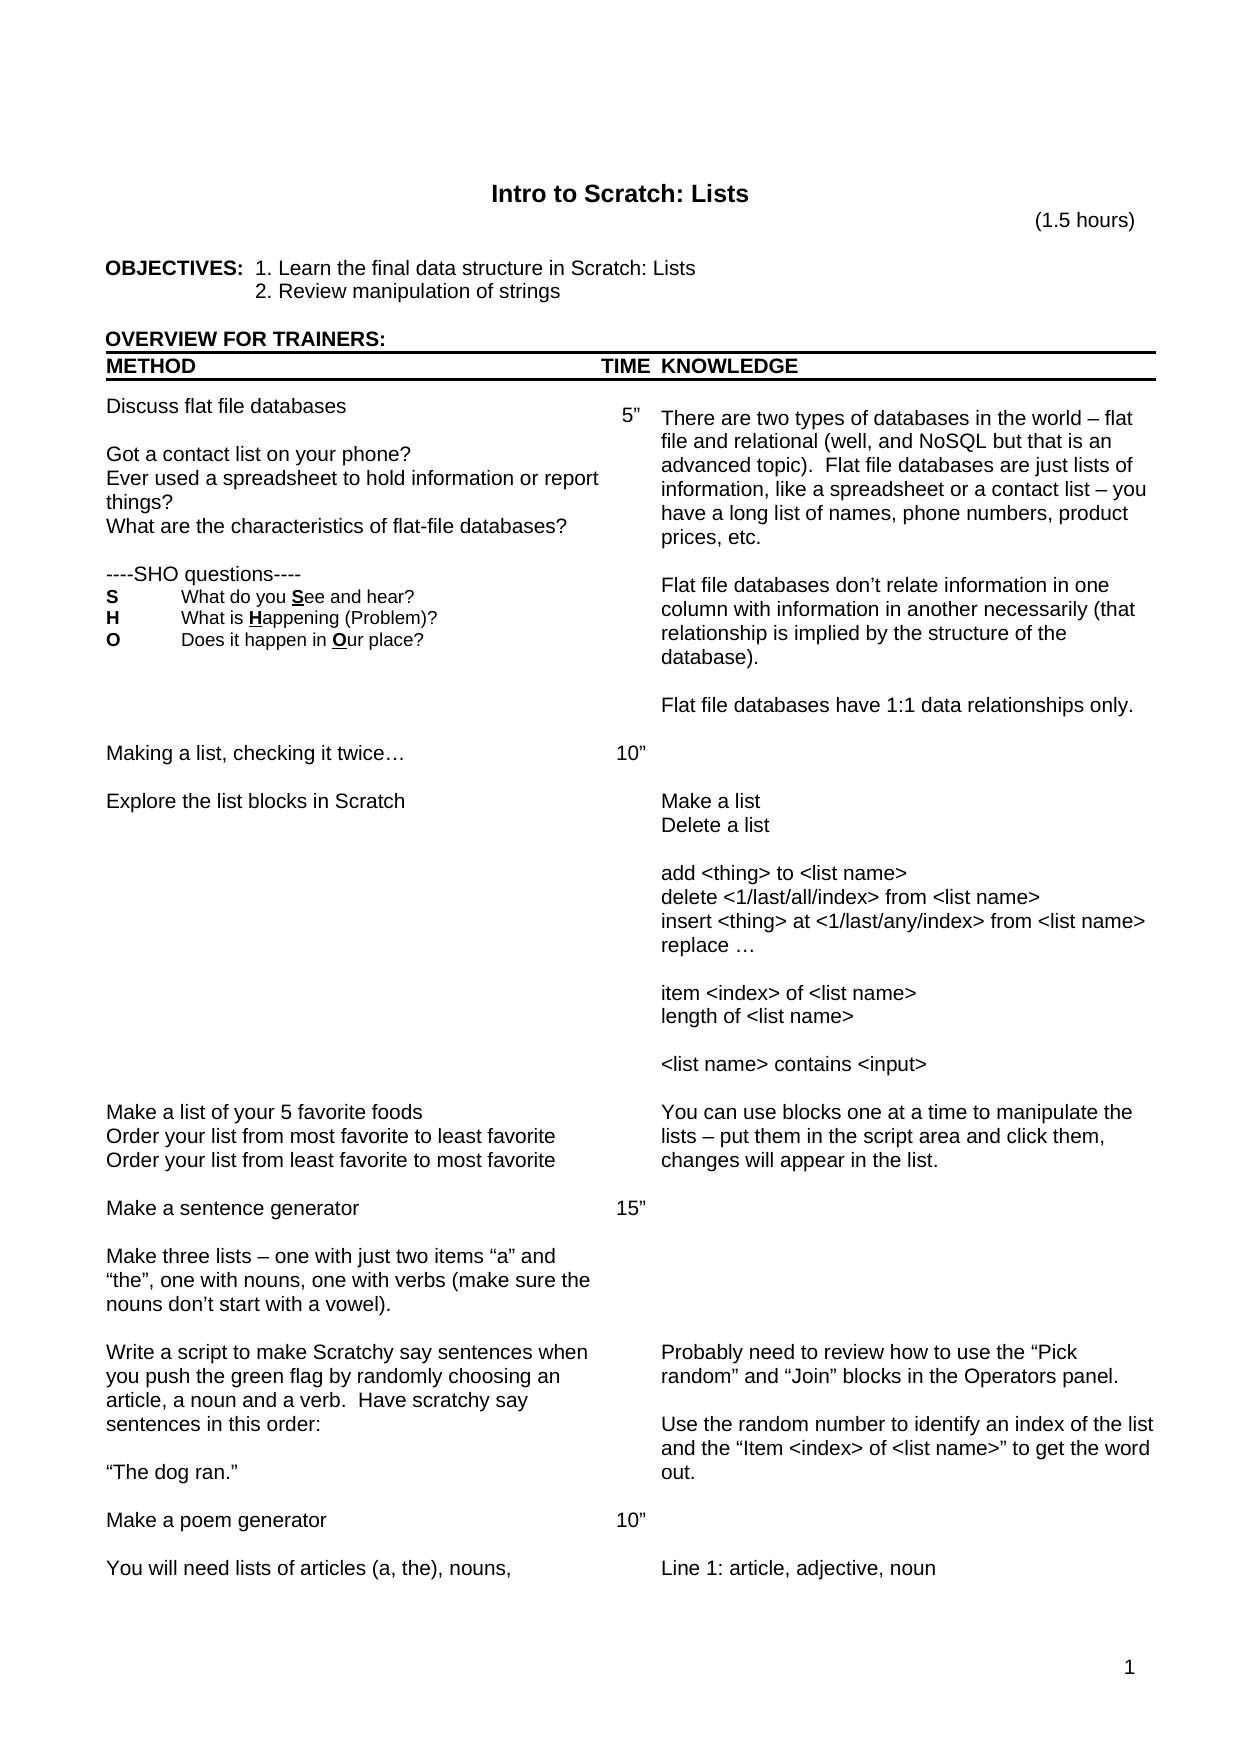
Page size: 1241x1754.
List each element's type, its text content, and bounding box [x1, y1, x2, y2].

table_header METHOD [106, 354, 601, 378]
text (1.5 hours) [105, 207, 1135, 231]
text OBJECTIVES: 1. Learn the final data structure in Scratch: Lists [105, 255, 1135, 279]
table_cell 10” [601, 1508, 661, 1579]
table_cell Make a poem generator You will need lists of articles (a, the), nouns, [106, 1508, 601, 1579]
table_cell Making a list, checking it twice… Explore the list blocks in Scratch Make a list of your 5 favorite foods Order your list from most favorite to least favorite Order your list from least favorite to most favorite [106, 741, 601, 1196]
table_cell There are two types of databases in the world – flat file and relational (well, and NoSQL but that is an advanced topic). Flat file databases are just lists of information, like a spreadsheet or a contact list – you have a long list of names, phone numbers, product prices, etc. Flat file databases don’t relate information in one column with information in another necessarily (that relationship is implied by the structure of the database). Flat file databases have 1:1 data relationships only. [661, 381, 1156, 741]
table_cell Discuss flat file databases Got a contact list on your phone? Ever used a spreadsheet to hold information or report things? What are the characteristics of flat-file databases? ----SHO questions---- S What do you See and hear? H What is Happening (Problem)? O Does it happen in Our place? [106, 381, 601, 741]
table_cell Probably need to review how to use the “Pick random” and “Join” blocks in the Operators panel. Use the random number to identify an index of the list and the “Item <index> of <list name>” to get the word out. [661, 1196, 1156, 1507]
table_cell Line 1: article, adjective, noun [661, 1508, 1156, 1579]
text 2. Review manipulation of strings [180, 279, 1135, 303]
table_cell 15” [601, 1196, 661, 1507]
table_cell 10” [601, 741, 661, 1196]
table_header KNOWLEDGE [661, 354, 1156, 378]
table_cell 5” [601, 381, 661, 741]
subtitle Intro to Scratch: Lists [105, 179, 1135, 207]
table_cell Make a sentence generator Make three lists – one with just two items “a” and “the”, one with nouns, one with verbs (make sure the nouns don’t start with a vowel). Write a script to make Scratchy say sentences when you push the green flag by randomly choosing an article, a noun and a verb. Have scratchy say sentences in this order: “The dog ran.” [106, 1196, 601, 1507]
table_header TIME [601, 354, 661, 378]
table_cell Make a list Delete a list add <thing> to <list name> delete <1/last/all/index> from <list name> insert <thing> at <1/last/any/index> from <list name> replace … item <index> of <list name> length of <list name> <list name> contains <input> You can use blocks one at a time to manipulate the lists – put them in the script area and click them, changes will appear in the list. [661, 741, 1156, 1196]
text OVERVIEW FOR TRAINERS: [105, 327, 1135, 351]
